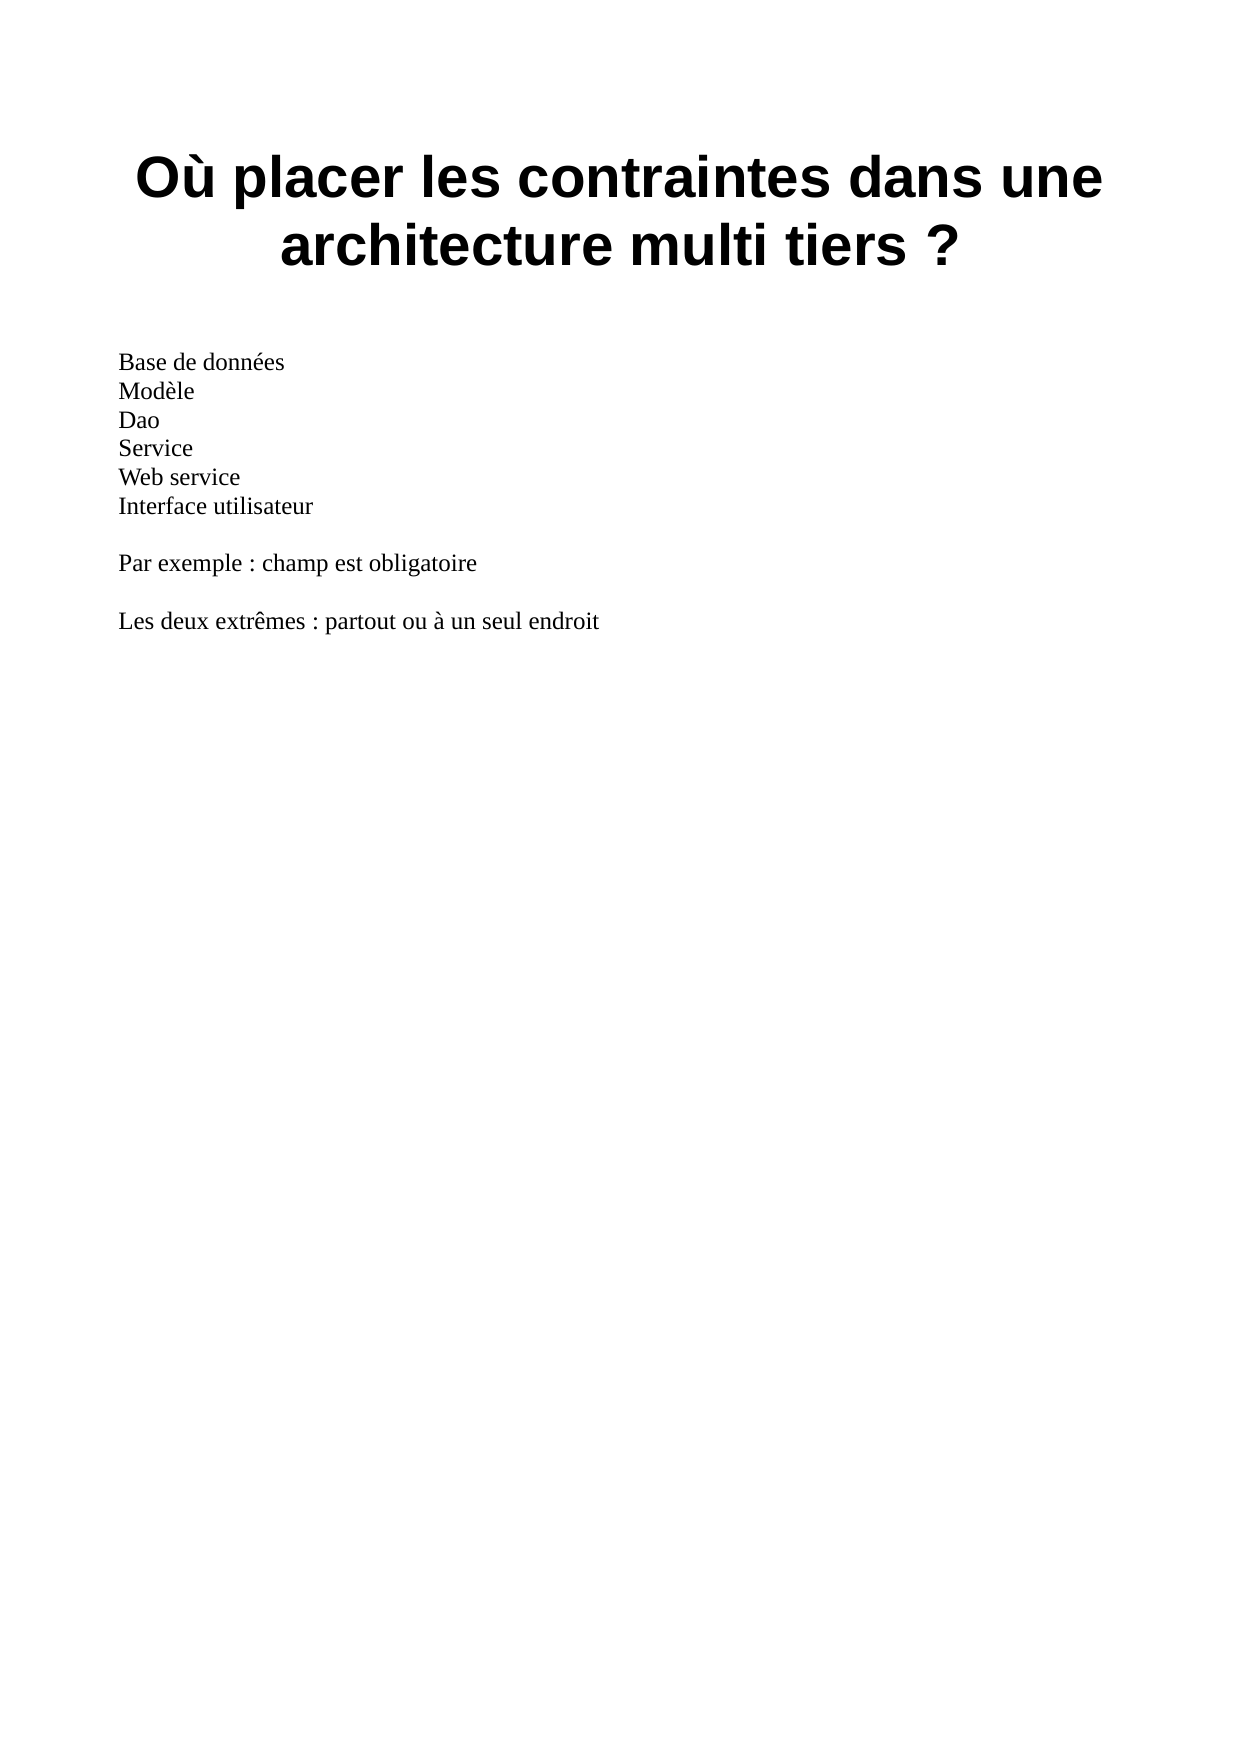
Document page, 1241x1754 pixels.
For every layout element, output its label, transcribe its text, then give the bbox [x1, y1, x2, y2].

text Web service [118, 462, 1122, 491]
text Service [118, 433, 1122, 462]
text Dao [118, 405, 1122, 433]
text Les deux extrêmes : partout ou à un seul endroit [118, 606, 1122, 635]
text Interface utilisateur [118, 491, 1122, 520]
title Où placer les contraintes dans une architecture multi tiers ? [118, 143, 1122, 277]
text Par exemple : champ est obligatoire [118, 548, 1122, 577]
text Modèle [118, 376, 1122, 405]
text Base de données [118, 347, 1122, 376]
